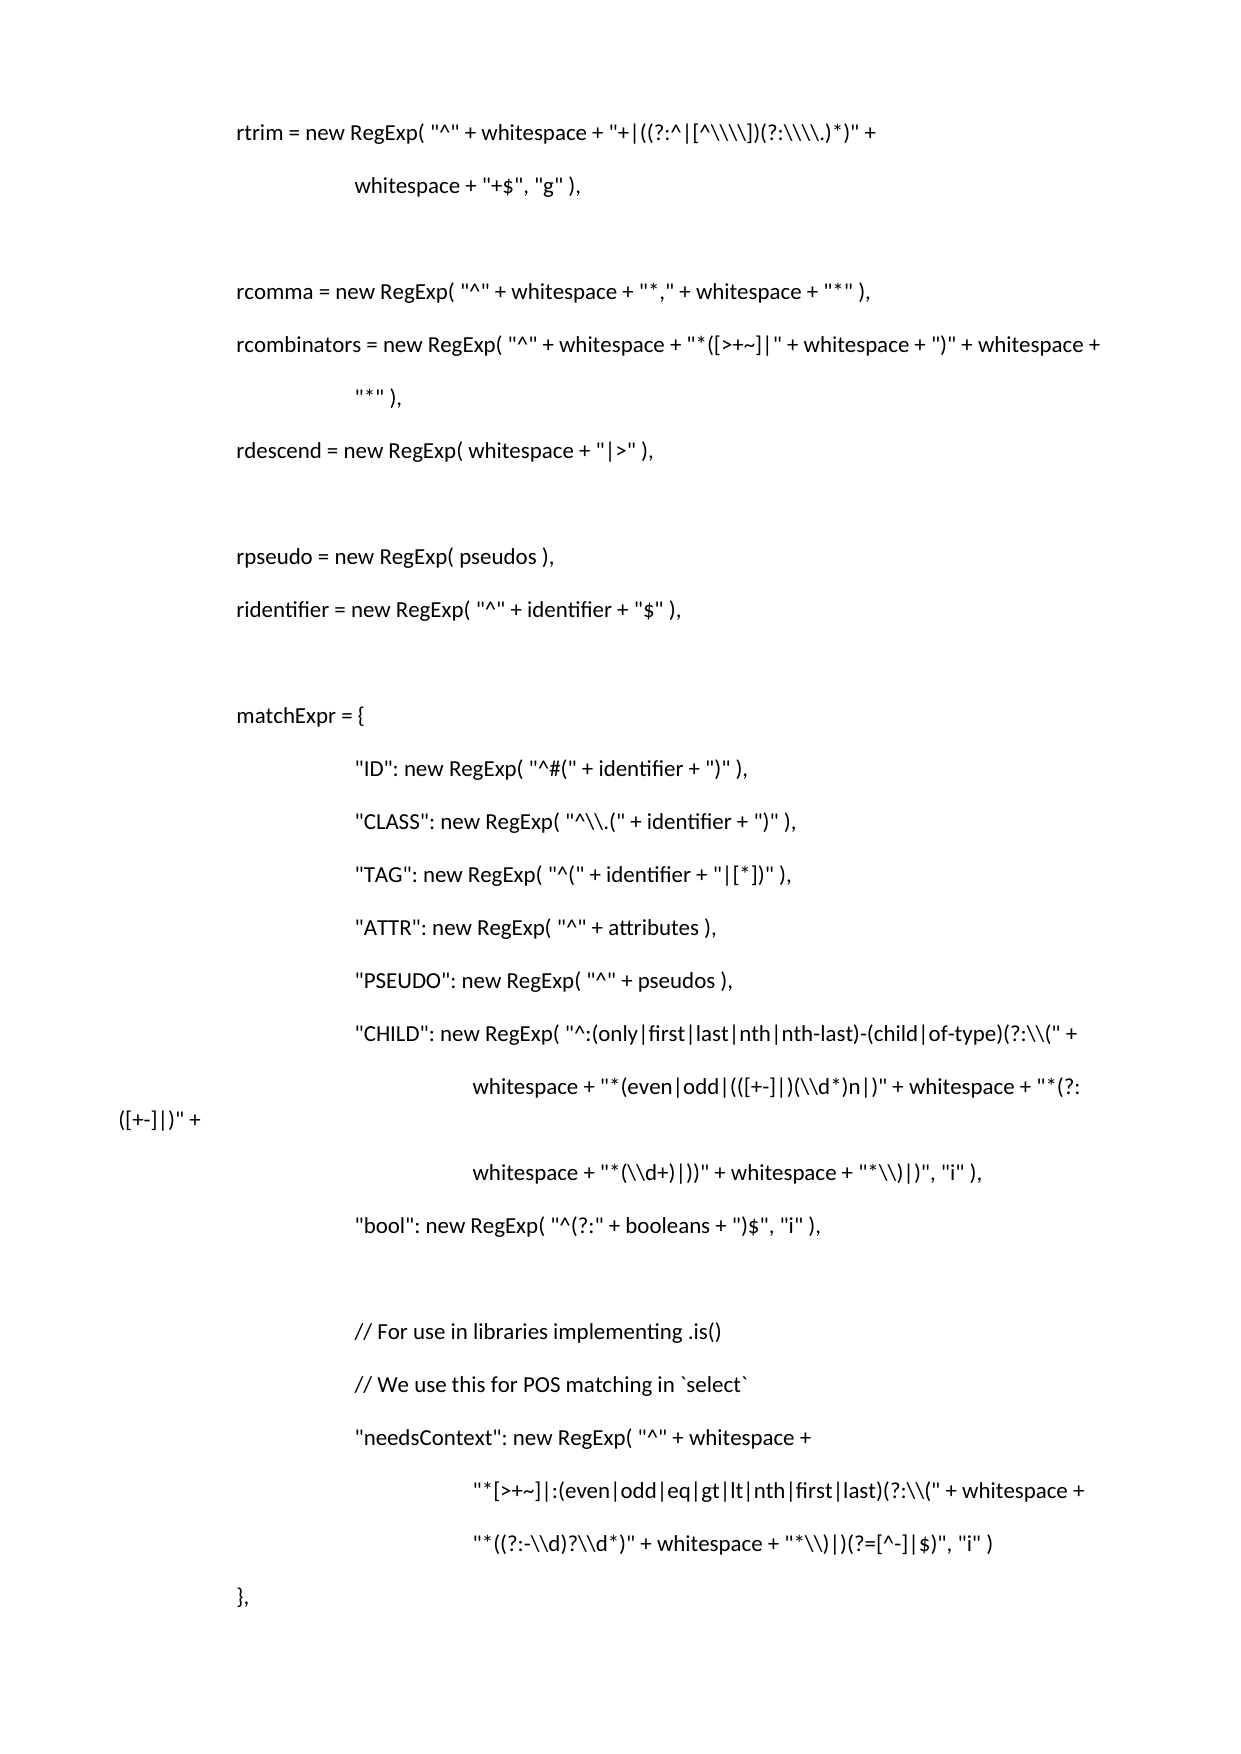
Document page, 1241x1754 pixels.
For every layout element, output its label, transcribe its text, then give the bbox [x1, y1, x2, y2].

text "TAG": new RegExp( "^(" + identifier + "|[*])" ), [118, 860, 1122, 888]
text whitespace + "*(even|odd|(([+-]|)(\\d*)n|)" + whitespace + "*(?:([+-]|)" + [118, 1072, 1122, 1133]
text "CHILD": new RegExp( "^:(only|first|last|nth|nth-last)-(child|of-type)(?:\\(" + [118, 1019, 1122, 1047]
text // We use this for POS matching in `select` [118, 1370, 1122, 1398]
text "*" ), [118, 383, 1122, 411]
text ridentifier = new RegExp( "^" + identifier + "$" ), [118, 595, 1122, 623]
text whitespace + "+$", "g" ), [118, 171, 1122, 199]
text whitespace + "*(\\d+)|))" + whitespace + "*\\)|)", "i" ), [118, 1158, 1122, 1186]
text "*[>+~]|:(even|odd|eq|gt|lt|nth|first|last)(?:\\(" + whitespace + [118, 1476, 1122, 1504]
text rpseudo = new RegExp( pseudos ), [118, 542, 1122, 570]
text "needsContext": new RegExp( "^" + whitespace + [118, 1423, 1122, 1451]
text rcomma = new RegExp( "^" + whitespace + "*," + whitespace + "*" ), [118, 277, 1122, 305]
text "ID": new RegExp( "^#(" + identifier + ")" ), [118, 754, 1122, 782]
text rtrim = new RegExp( "^" + whitespace + "+|((?:^|[^\\\\])(?:\\\\.)*)" + [118, 118, 1122, 146]
text }, [118, 1582, 1122, 1610]
text "bool": new RegExp( "^(?:" + booleans + ")$", "i" ), [118, 1211, 1122, 1239]
text matchExpr = { [118, 701, 1122, 729]
text "ATTR": new RegExp( "^" + attributes ), [118, 913, 1122, 941]
text "*((?:-\\d)?\\d*)" + whitespace + "*\\)|)(?=[^-]|$)", "i" ) [118, 1529, 1122, 1557]
text rcombinators = new RegExp( "^" + whitespace + "*([>+~]|" + whitespace + ")" + whitespace + [118, 330, 1122, 358]
text "PSEUDO": new RegExp( "^" + pseudos ), [118, 966, 1122, 994]
text rdescend = new RegExp( whitespace + "|>" ), [118, 436, 1122, 464]
text // For use in libraries implementing .is() [118, 1317, 1122, 1345]
text "CLASS": new RegExp( "^\\.(" + identifier + ")" ), [118, 807, 1122, 835]
